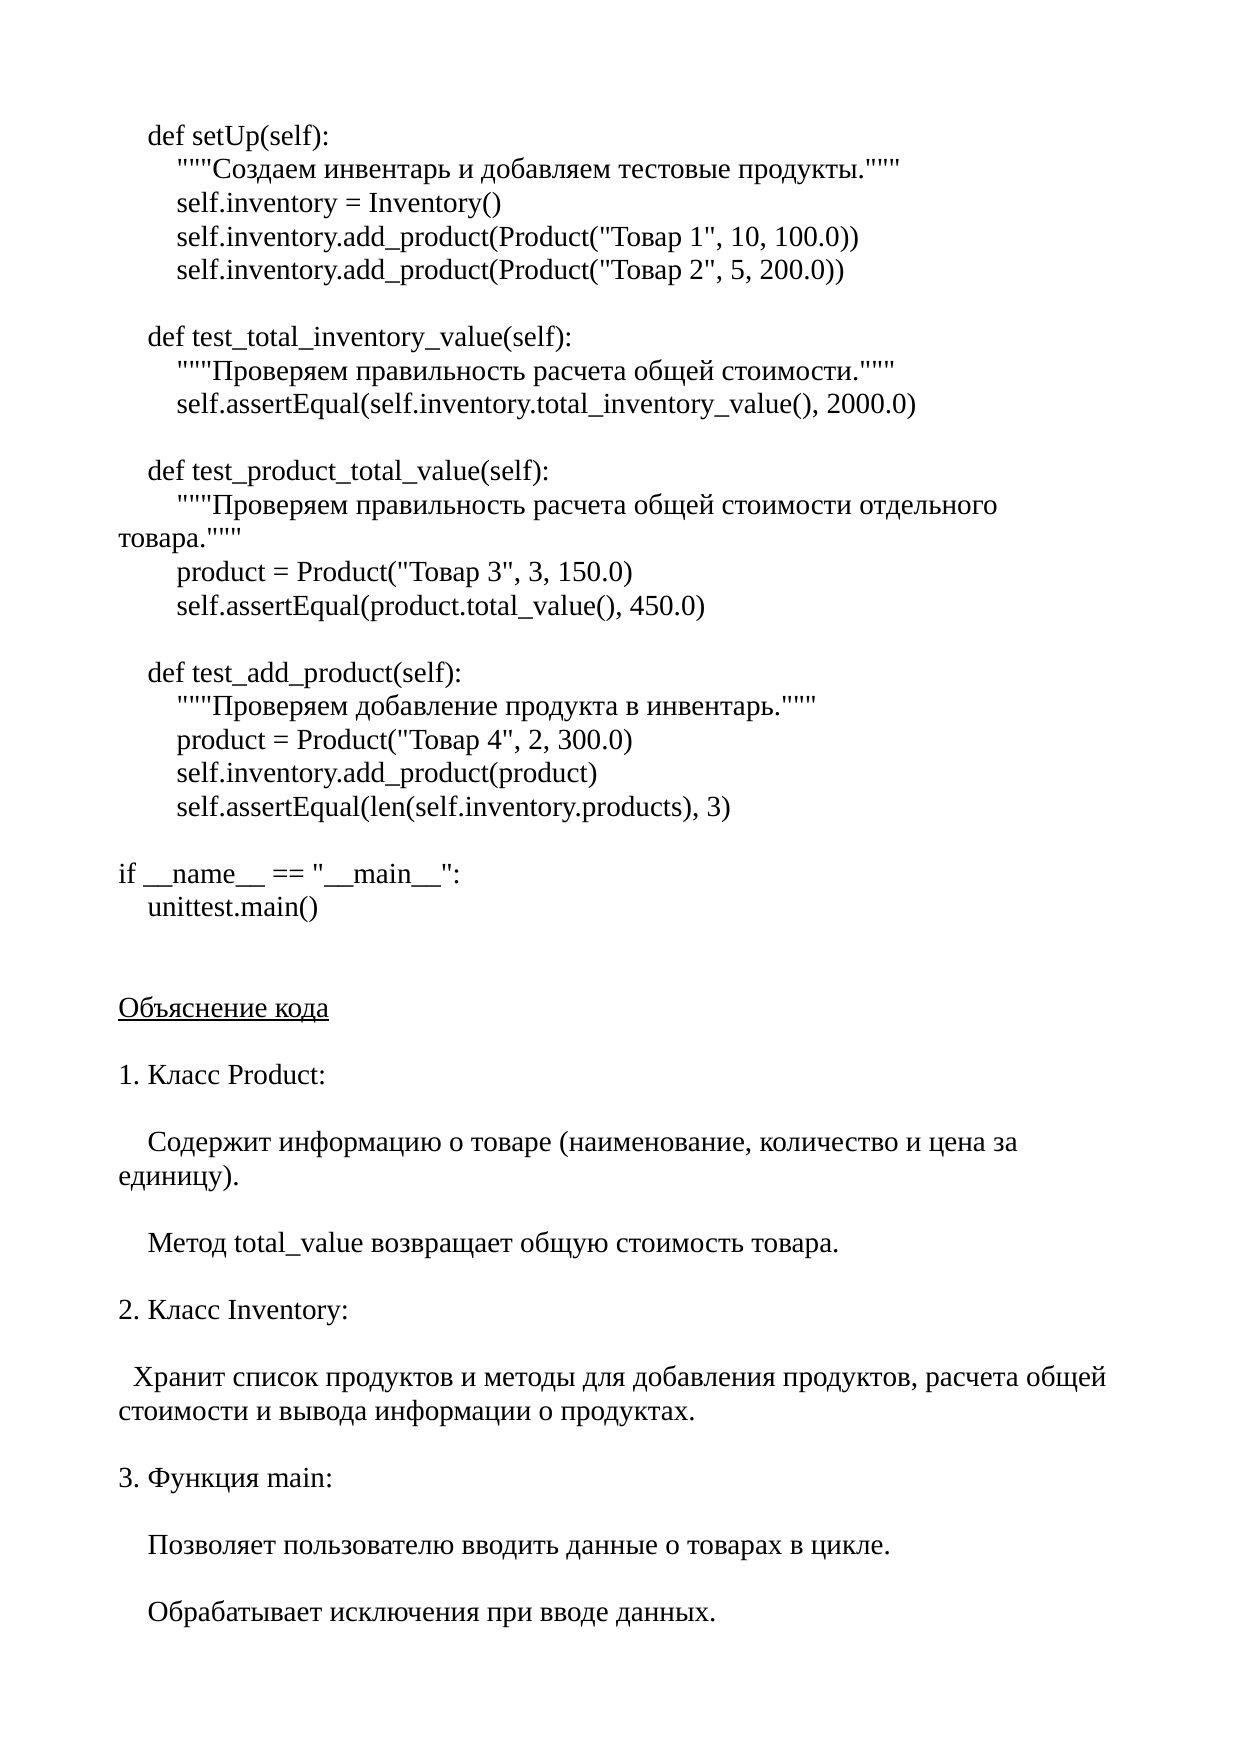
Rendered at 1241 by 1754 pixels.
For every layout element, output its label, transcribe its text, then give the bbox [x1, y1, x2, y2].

text def test_total_inventory_value(self): [118, 319, 1122, 353]
text product = Product("Товар 3", 3, 150.0) [118, 554, 1122, 588]
text product = Product("Товар 4", 2, 300.0) [118, 722, 1122, 755]
text unittest.main() [118, 889, 1122, 923]
text def test_product_total_value(self): [118, 453, 1122, 487]
text 1. Класс Product: [118, 1057, 1122, 1091]
text """Проверяем добавление продукта в инвентарь.""" [118, 688, 1122, 722]
text Объяснение кода [118, 990, 1122, 1024]
text 2. Класс Inventory: [118, 1292, 1122, 1326]
text """Проверяем правильность расчета общей стоимости отдельного товара.""" [118, 487, 1122, 554]
text self.assertEqual(self.inventory.total_inventory_value(), 2000.0) [118, 386, 1122, 420]
text 3. Функция main: [118, 1460, 1122, 1493]
text Хранит список продуктов и методы для добавления продуктов, расчета общей стоимости и вывода информации о продуктах. [118, 1359, 1122, 1426]
text self.assertEqual(product.total_value(), 450.0) [118, 588, 1122, 621]
text """Проверяем правильность расчета общей стоимости.""" [118, 353, 1122, 386]
text self.inventory.add_product(Product("Товар 1", 10, 100.0)) [118, 219, 1122, 252]
text Метод total_value возвращает общую стоимость товара. [118, 1225, 1122, 1258]
text if __name__ == "__main__": [118, 856, 1122, 889]
text Позволяет пользователю вводить данные о товарах в цикле. [118, 1527, 1122, 1560]
text self.inventory = Inventory() [118, 185, 1122, 219]
text self.inventory.add_product(product) [118, 755, 1122, 789]
text Обрабатывает исключения при вводе данных. [118, 1594, 1122, 1627]
text """Создаем инвентарь и добавляем тестовые продукты.""" [118, 152, 1122, 185]
text self.assertEqual(len(self.inventory.products), 3) [118, 789, 1122, 822]
text def test_add_product(self): [118, 655, 1122, 688]
text self.inventory.add_product(Product("Товар 2", 5, 200.0)) [118, 252, 1122, 286]
text def setUp(self): [118, 118, 1122, 152]
text Содержит информацию о товаре (наименование, количество и цена за единицу). [118, 1124, 1122, 1191]
